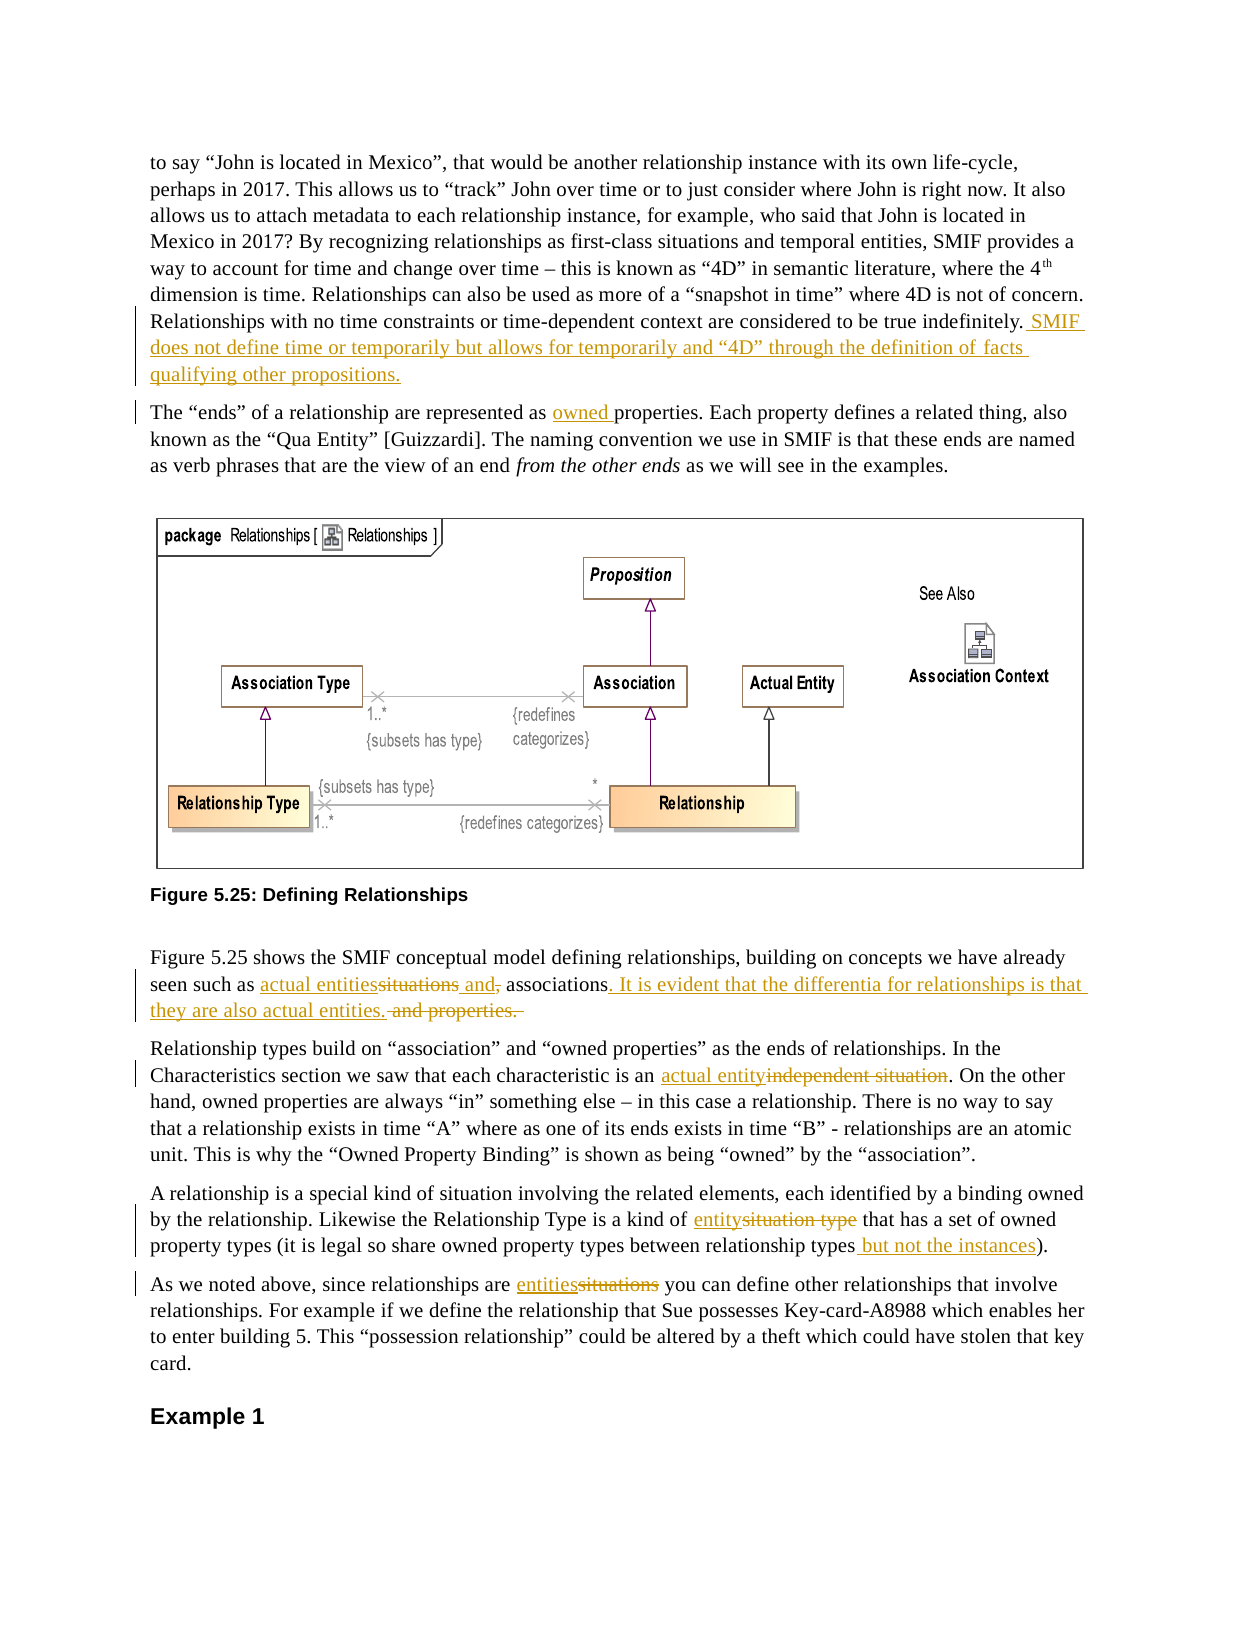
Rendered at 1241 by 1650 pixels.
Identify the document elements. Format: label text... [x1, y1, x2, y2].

text As we noted above, since relationships are entities you can define other relationships that involve relationships. For example if we define the relationship that Sue possesses Key-card-A8988 which enables her to enter building 5. This “possession relationship” could be altered by a theft which could have stolen that key card. [150, 1271, 1090, 1375]
text [150, 491, 1090, 509]
text The “ends” of a relationship are represented as owned properties. Each property defines a related thing, also known as the “Qua Entity” [Guizzardi]. The naming convention we use in SMIF is that these ends are named as verb phrases that are the view of an end from the other ends as we will see in the examples. [150, 400, 1090, 477]
text Example 1 [150, 1402, 1090, 1429]
text Relationship types build on “association” and “owned properties” as the ends of relationships. In the Characteristics section we saw that each characteristic is an actual entity. On the other hand, owned properties are always “in” something else – in this case a relationship. There is no way to say that a relationship exists in time “A” where as one of its ends exists in time “B” - relationships are an atomic unit. This is why the “Owned Property Binding” is shown as being “owned” by the “association”. [150, 1036, 1090, 1166]
text Figure 5.25: Defining Relationships [150, 878, 1090, 906]
text to say “John is located in Mexico”, that would be another relationship instance with its own life-cycle, perhaps in 2017. This allows us to “track” John over time or to just consider where John is right now. It also allows us to attach metadata to each relationship instance, for example, who said that John is located in Mexico in 2017? By recognizing relationships as first-class situations and temporal entities, SMIF provides a way to account for time and change over time – this is known as “4D” in semantic literature, where the 4th dimension is time. Relationships can also be used as more of a “snapshot in time” where 4D is not of concern. Relationships with no time constraints or time-dependent context are considered to be true indefinitely. SMIF does not define time or temporarily but allows for temporarily and “4D” through the definition of facts qualifying other propositions. [150, 150, 1090, 386]
text Figure 5.25 shows the SMIF conceptual model defining relationships, building on concepts we have already seen such as actual entities and associations. It is evident that the differentia for relationships is that they are also actual entities. [150, 906, 1090, 1022]
text A relationship is a special kind of situation involving the related elements, each identified by a binding owned by the relationship. Likewise the Relationship Type is a kind of entity that has a set of owned property types (it is legal so share owned property types between relationship types but not the instances). [150, 1180, 1090, 1257]
